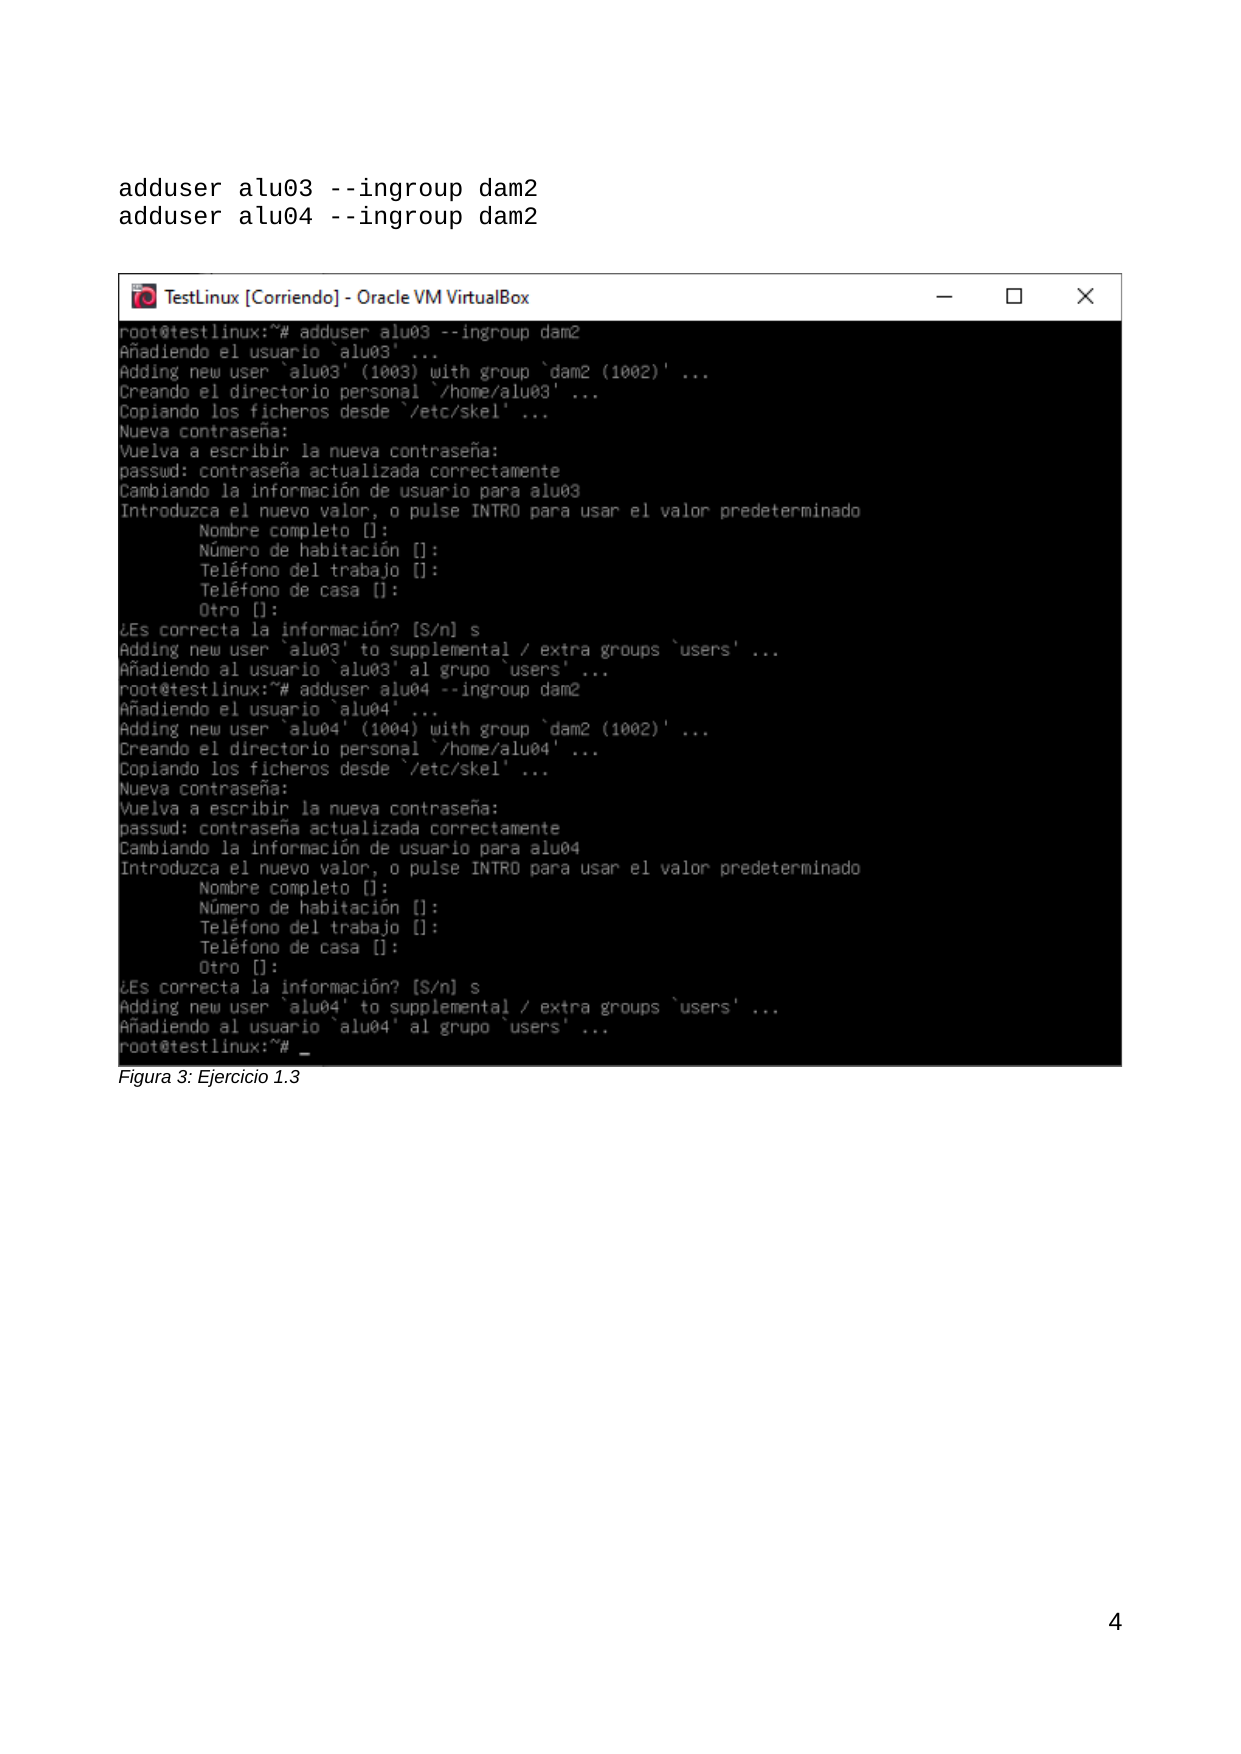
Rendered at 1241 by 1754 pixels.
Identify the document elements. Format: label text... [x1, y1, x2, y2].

text adduser alu04 --ingroup dam2 [118, 204, 1122, 232]
text Figura 3: Ejercicio 1.3 [118, 1067, 1122, 1088]
text adduser alu03 --ingroup dam2 [118, 176, 1122, 204]
picture [118, 273, 1123, 1067]
